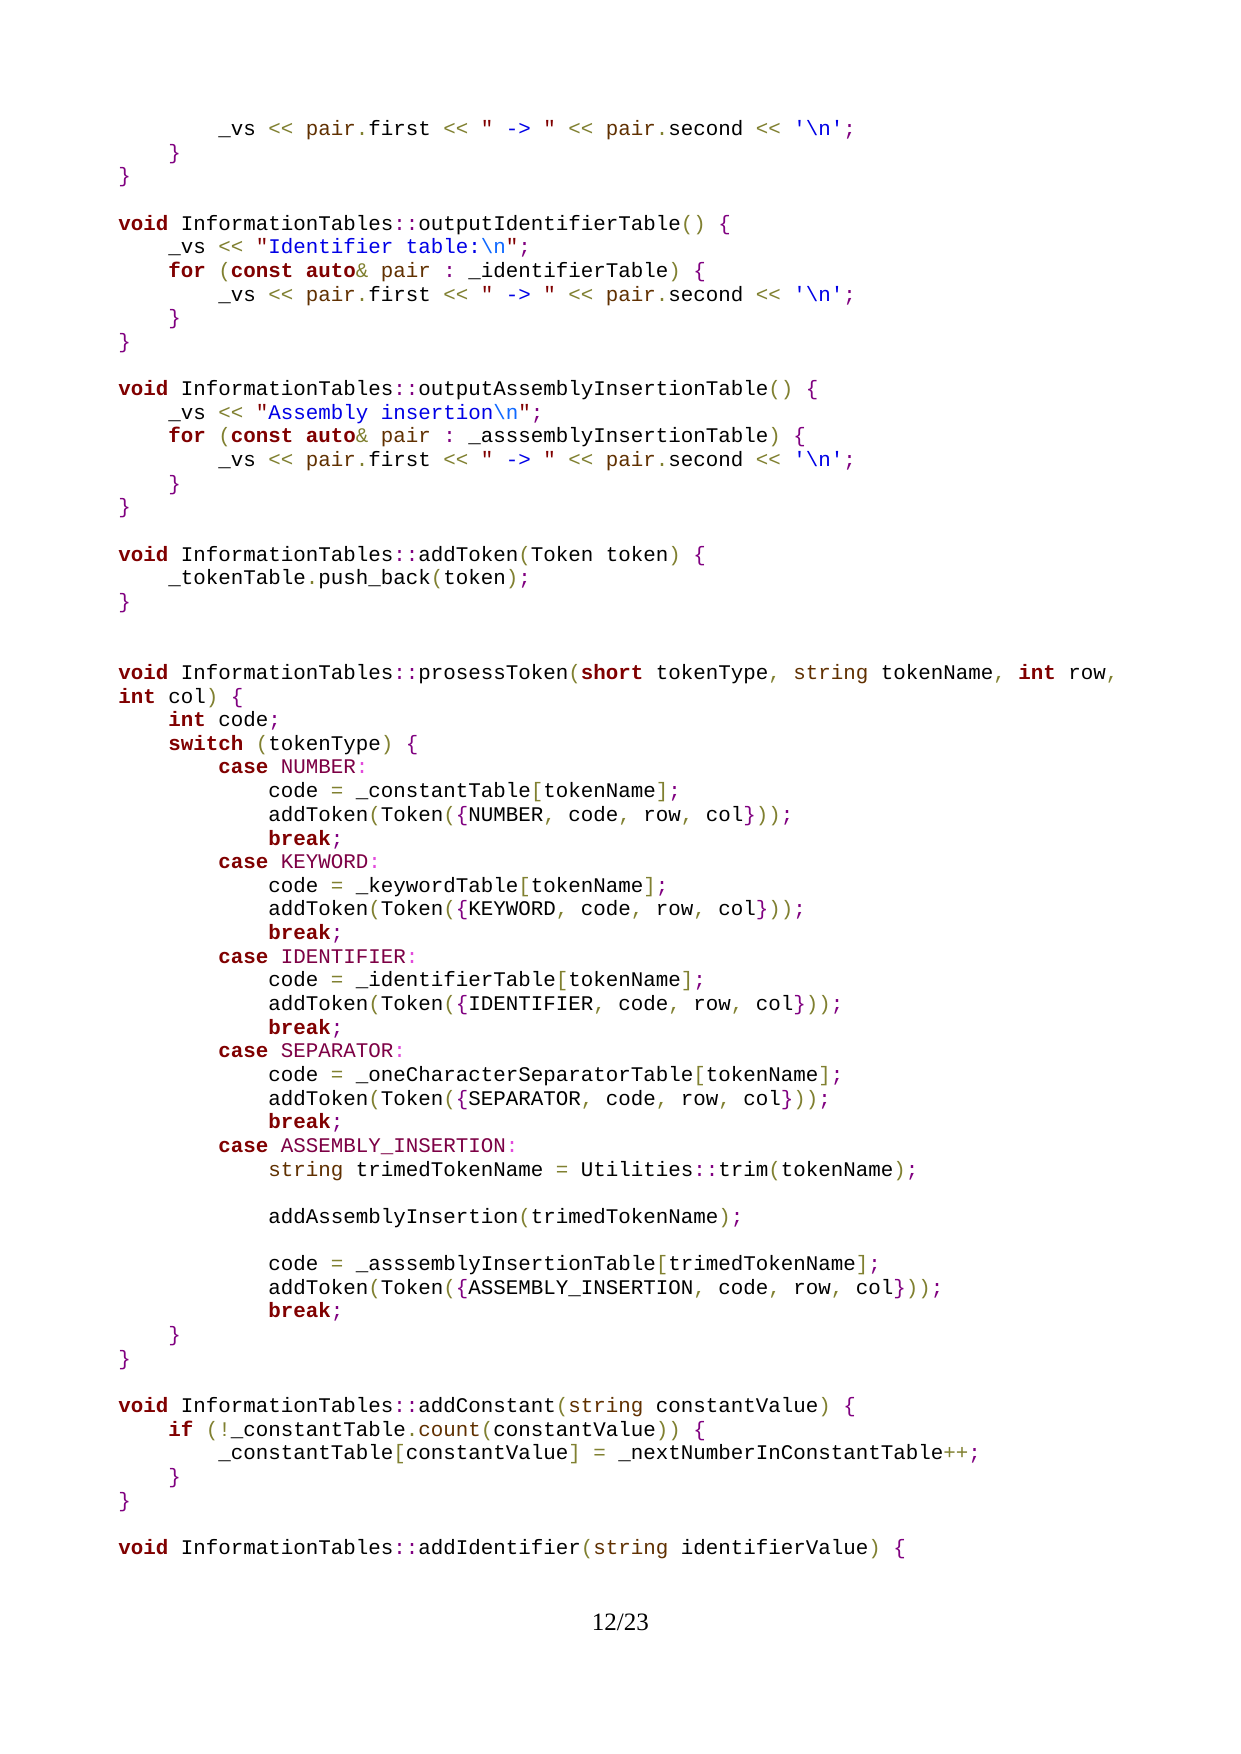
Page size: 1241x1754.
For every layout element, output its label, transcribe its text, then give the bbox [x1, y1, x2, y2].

text for (const auto& pair : _asssemblyInsertionTable) { [118, 426, 1122, 449]
text _vs << pair.first << " -> " << pair.second << '\n'; [118, 284, 1122, 307]
text case SEPARATOR: [118, 1040, 1122, 1064]
text string trimedTokenName = Utilities::trim(tokenName); [118, 1158, 1122, 1182]
text void InformationTables::addIdentifier(string identifierValue) { [118, 1537, 1122, 1561]
text break; [118, 1017, 1122, 1040]
text _constantTable[constantValue] = _nextNumberInConstantTable++; [118, 1442, 1122, 1466]
text } [118, 1489, 1122, 1513]
text } [118, 165, 1122, 189]
text _vs << "Identifier table:\n"; [118, 236, 1122, 260]
text break; [118, 1300, 1122, 1324]
text case KEYWORD: [118, 851, 1122, 875]
text break; [118, 827, 1122, 851]
text addToken(Token({ASSEMBLY_INSERTION, code, row, col})); [118, 1277, 1122, 1300]
text addToken(Token({KEYWORD, code, row, col})); [118, 898, 1122, 922]
text addToken(Token({NUMBER, code, row, col})); [118, 804, 1122, 827]
text addToken(Token({IDENTIFIER, code, row, col})); [118, 993, 1122, 1017]
text void InformationTables::outputIdentifierTable() { [118, 213, 1122, 236]
text _tokenTable.push_back(token); [118, 567, 1122, 591]
text _vs << pair.first << " -> " << pair.second << '\n'; [118, 449, 1122, 473]
text void InformationTables::outputAssemblyInsertionTable() { [118, 378, 1122, 402]
text break; [118, 1111, 1122, 1135]
text void InformationTables::prosessToken(short tokenType, string tokenName, int row, int col) { [118, 662, 1122, 709]
text void InformationTables::addConstant(string constantValue) { [118, 1395, 1122, 1419]
text _vs << pair.first << " -> " << pair.second << '\n'; [118, 118, 1122, 142]
text } [118, 142, 1122, 165]
text code = _identifierTable[tokenName]; [118, 969, 1122, 993]
text } [118, 496, 1122, 520]
text } [118, 1466, 1122, 1489]
text code = _oneCharacterSeparatorTable[tokenName]; [118, 1064, 1122, 1088]
text } [118, 1348, 1122, 1371]
text switch (tokenType) { [118, 733, 1122, 757]
text void InformationTables::addToken(Token token) { [118, 544, 1122, 567]
text } [118, 331, 1122, 354]
text break; [118, 922, 1122, 946]
text for (const auto& pair : _identifierTable) { [118, 260, 1122, 284]
text case IDENTIFIER: [118, 946, 1122, 969]
text int code; [118, 709, 1122, 733]
text case NUMBER: [118, 757, 1122, 780]
text if (!_constantTable.count(constantValue)) { [118, 1419, 1122, 1442]
text addToken(Token({SEPARATOR, code, row, col})); [118, 1088, 1122, 1111]
text code = _asssemblyInsertionTable[trimedTokenName]; [118, 1253, 1122, 1277]
text _vs << "Assembly insertion\n"; [118, 402, 1122, 426]
text } [118, 307, 1122, 331]
text code = _constantTable[tokenName]; [118, 780, 1122, 804]
text } [118, 591, 1122, 615]
text code = _keywordTable[tokenName]; [118, 875, 1122, 898]
text case ASSEMBLY_INSERTION: [118, 1135, 1122, 1158]
text } [118, 473, 1122, 496]
text } [118, 1324, 1122, 1348]
text addAssemblyInsertion(trimedTokenName); [118, 1206, 1122, 1229]
